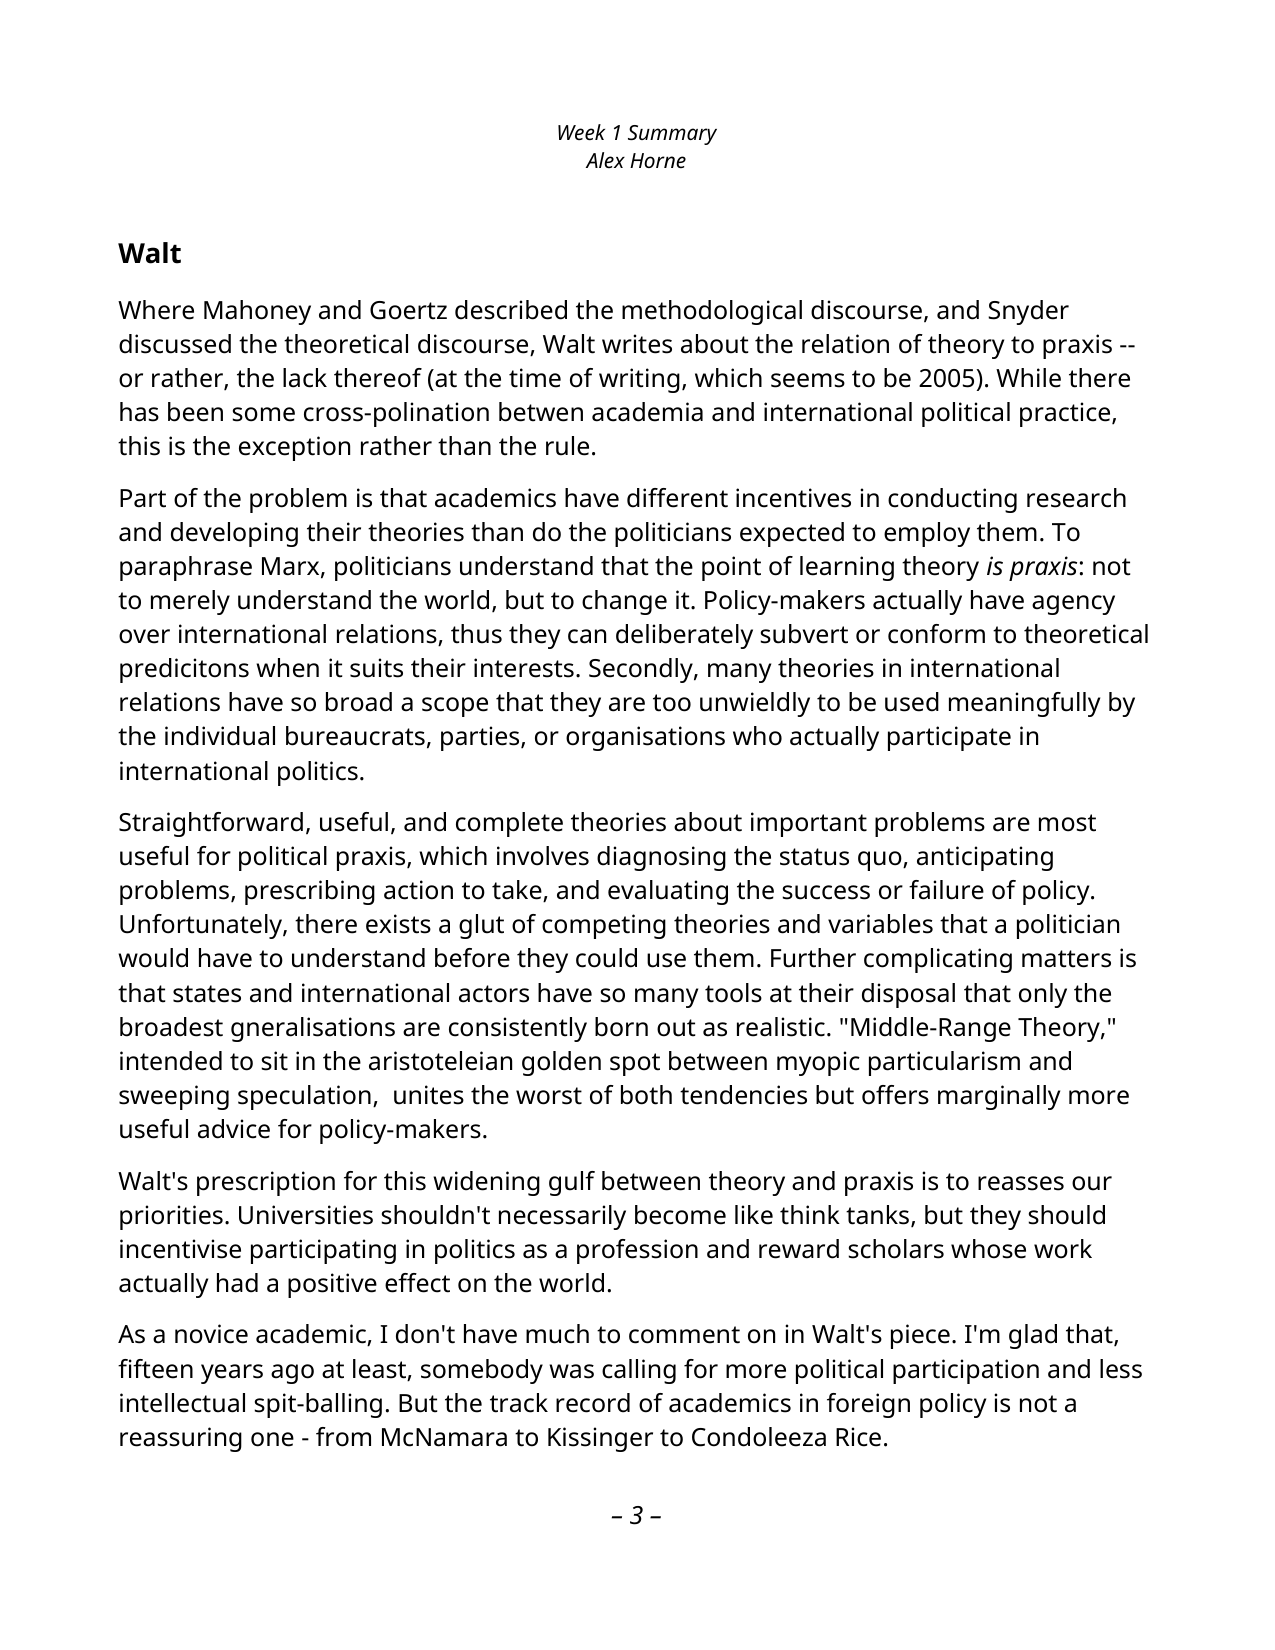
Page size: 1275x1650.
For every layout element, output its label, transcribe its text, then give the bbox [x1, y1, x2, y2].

text Part of the problem is that academics have different incentives in conducting research and developing their theories than do the politicians expected to employ them. To paraphrase Marx, politicians understand that the point of learning theory is praxis: not to merely understand the world, but to change it. Policy-makers actually have agency over international relations, thus they can deliberately subvert or conform to theoretical predicitons when it suits their interests. Secondly, many theories in international relations have so broad a scope that they are too unwieldly to be used meaningfully by the individual bureaucrats, parties, or organisations who actually participate in international politics. [118, 481, 1157, 787]
text Walt's prescription for this widening gulf between theory and praxis is to reasses our priorities. Universities shouldn't necessarily become like think tanks, but they should incentivise participating in politics as a profession and reward scholars whose work actually had a positive effect on the world. [118, 1163, 1157, 1299]
text Where Mahoney and Goertz described the methodological discourse, and Snyder discussed the theoretical discourse, Walt writes about the relation of theory to praxis -- or rather, the lack thereof (at the time of writing, which seems to be 2005). While there has been some cross-polination betwen academia and international political practice, this is the exception rather than the rule. [118, 293, 1157, 463]
text As a novice academic, I don't have much to comment on in Walt's piece. I'm glad that, fifteen years ago at least, somebody was calling for more political participation and less intellectual spit-balling. But the track record of academics in foreign policy is not a reassuring one - from McNamara to Kissinger to Condoleeza Rice. [118, 1317, 1157, 1453]
text Straightforward, useful, and complete theories about important problems are most useful for political praxis, which involves diagnosing the status quo, anticipating problems, prescribing action to take, and evaluating the success or failure of policy. Unfortunately, there exists a glut of competing theories and variables that a politician would have to understand before they could use them. Further complicating matters is that states and international actors have so many tools at their disposal that only the broadest gneralisations are consistently born out as realistic. "Middle-Range Theory," intended to sit in the aristoteleian golden spot between myopic particularism and sweeping speculation, unites the worst of both tendencies but offers marginally more useful advice for policy-makers. [118, 805, 1157, 1146]
subtitle Walt [118, 234, 1157, 272]
